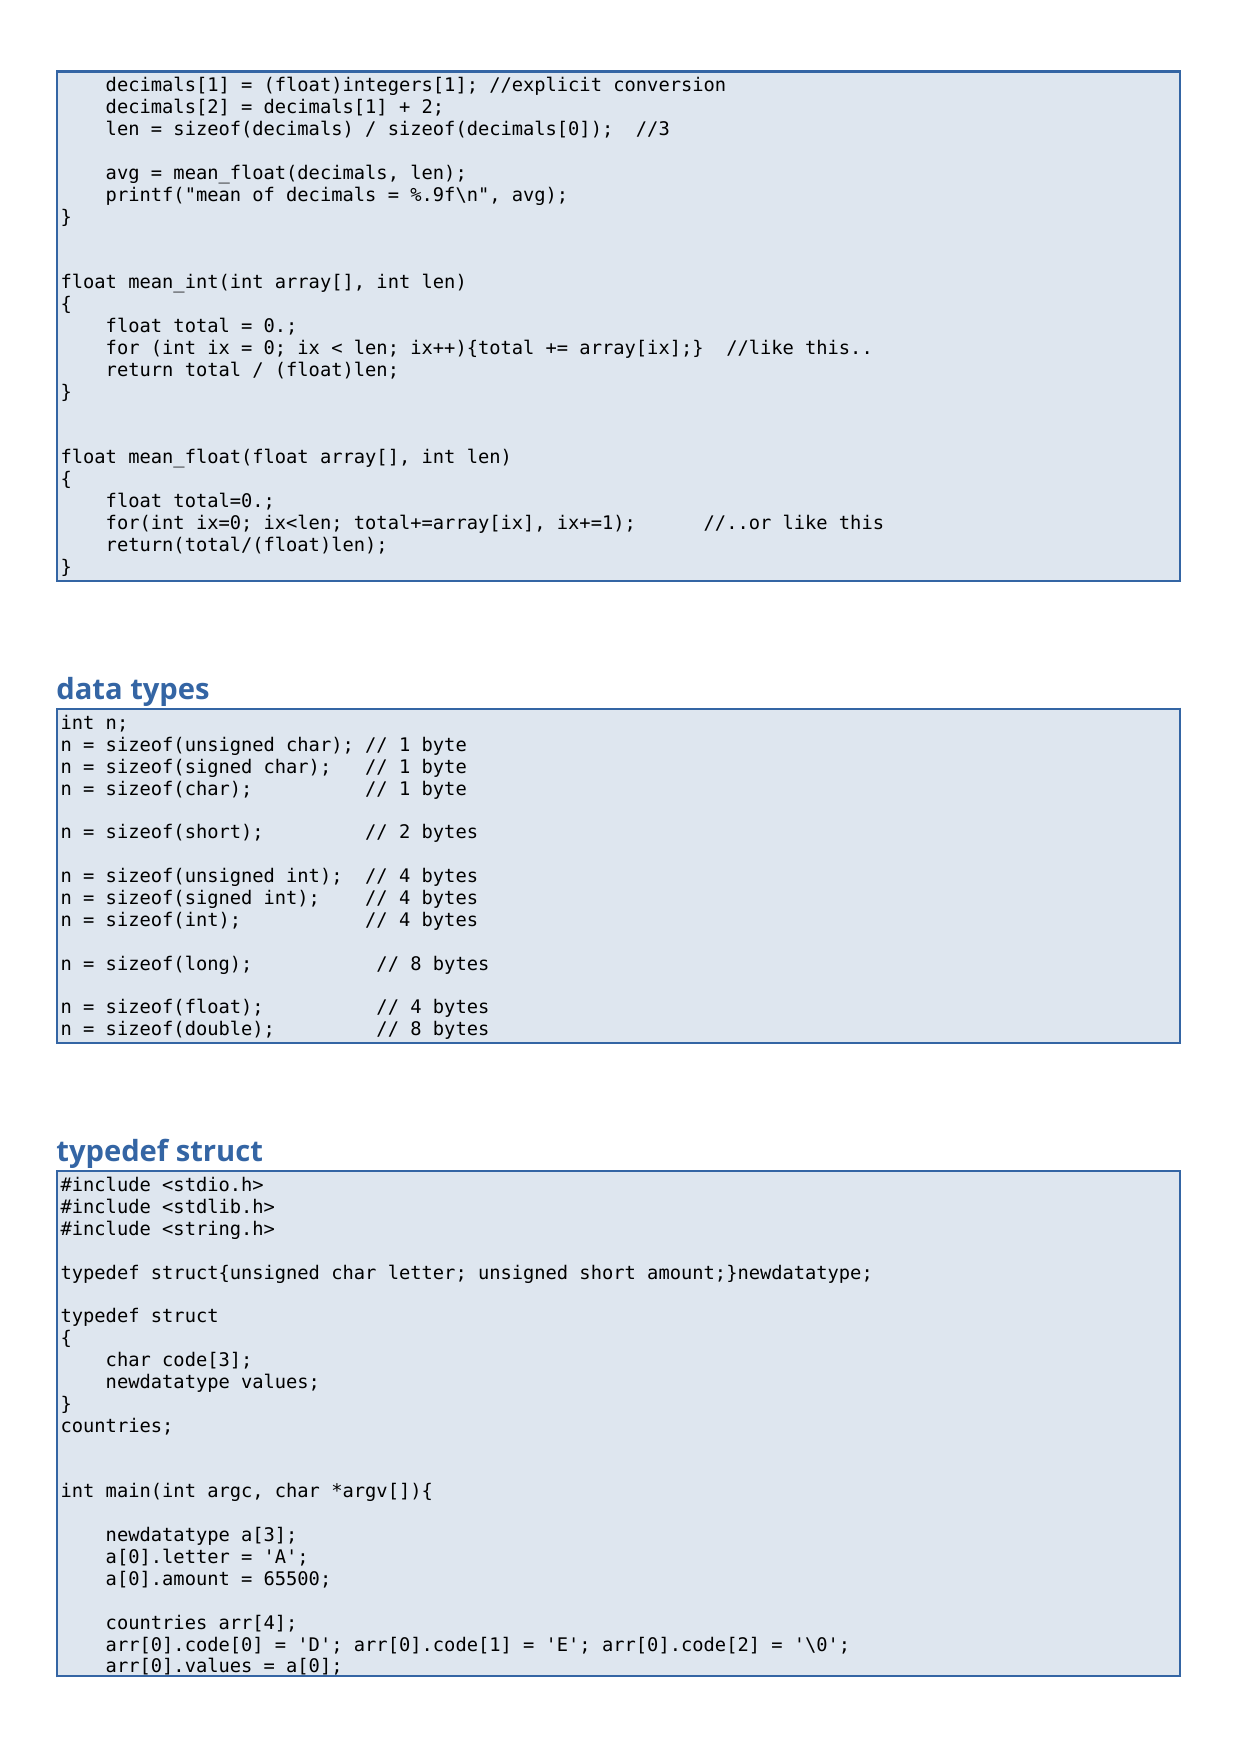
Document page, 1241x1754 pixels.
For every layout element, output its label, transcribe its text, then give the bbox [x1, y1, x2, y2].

text { [58, 289, 1179, 311]
text int main(int argc, char *argv[]){ [58, 1476, 1179, 1498]
text typedef struct [58, 1301, 1179, 1323]
text { [58, 1323, 1179, 1345]
text char code[3]; [58, 1345, 1179, 1367]
text n = sizeof(unsigned char); // 1 byte [58, 729, 1179, 751]
text n = sizeof(short); // 2 bytes [58, 817, 1179, 839]
text typedef struct{unsigned char letter; unsigned short amount;}newdatatype; [58, 1258, 1179, 1279]
text } [58, 1389, 1179, 1411]
text newdatatype values; [58, 1367, 1179, 1389]
text countries arr[4]; [58, 1608, 1179, 1629]
text #include <stdlib.h> [58, 1192, 1179, 1214]
text n = sizeof(signed int); // 4 bytes [58, 883, 1179, 904]
text len = sizeof(decimals) / sizeof(decimals[0]); //3 [58, 114, 1179, 136]
text float mean_float(float array[], int len) [58, 442, 1179, 464]
text arr[0].values = a[0]; [58, 1651, 1179, 1675]
text n = sizeof(char); // 1 byte [58, 773, 1179, 795]
text for(int ix=0; ix<len; total+=array[ix], ix+=1); //..or like this [58, 508, 1179, 530]
text return(total/(float)len); [58, 530, 1179, 552]
title typedef struct [56, 1130, 1181, 1170]
text printf("mean of decimals = %.9f\n", avg); [58, 180, 1179, 202]
text avg = mean_float(decimals, len); [58, 158, 1179, 180]
text #include <string.h> [58, 1214, 1179, 1236]
text } [58, 377, 1179, 398]
text float total=0.; [58, 486, 1179, 508]
text for (int ix = 0; ix < len; ix++){total += array[ix];} //like this.. [58, 333, 1179, 355]
text float total = 0.; [58, 311, 1179, 333]
text a[0].amount = 65500; [58, 1564, 1179, 1586]
text n = sizeof(int); // 4 bytes [58, 904, 1179, 926]
text return total / (float)len; [58, 355, 1179, 377]
text #include <stdio.h> [58, 1172, 1179, 1192]
text float mean_int(int array[], int len) [58, 267, 1179, 289]
text n = sizeof(unsigned int); // 4 bytes [58, 861, 1179, 883]
text decimals[1] = (float)integers[1]; //explicit conversion [58, 73, 1179, 92]
text n = sizeof(long); // 8 bytes [58, 948, 1179, 970]
text int n; [58, 710, 1179, 729]
text n = sizeof(double); // 8 bytes [58, 1014, 1179, 1042]
text } [58, 202, 1179, 223]
text n = sizeof(float); // 4 bytes [58, 992, 1179, 1014]
text decimals[2] = decimals[1] + 2; [58, 92, 1179, 114]
text newdatatype a[3]; [58, 1520, 1179, 1542]
text arr[0].code[0] = 'D'; arr[0].code[1] = 'E'; arr[0].code[2] = '\0'; [58, 1629, 1179, 1651]
text { [58, 464, 1179, 486]
text a[0].letter = 'A'; [58, 1542, 1179, 1564]
text countries; [58, 1411, 1179, 1433]
text } [58, 552, 1179, 580]
title data types [56, 668, 1181, 708]
text n = sizeof(signed char); // 1 byte [58, 751, 1179, 773]
